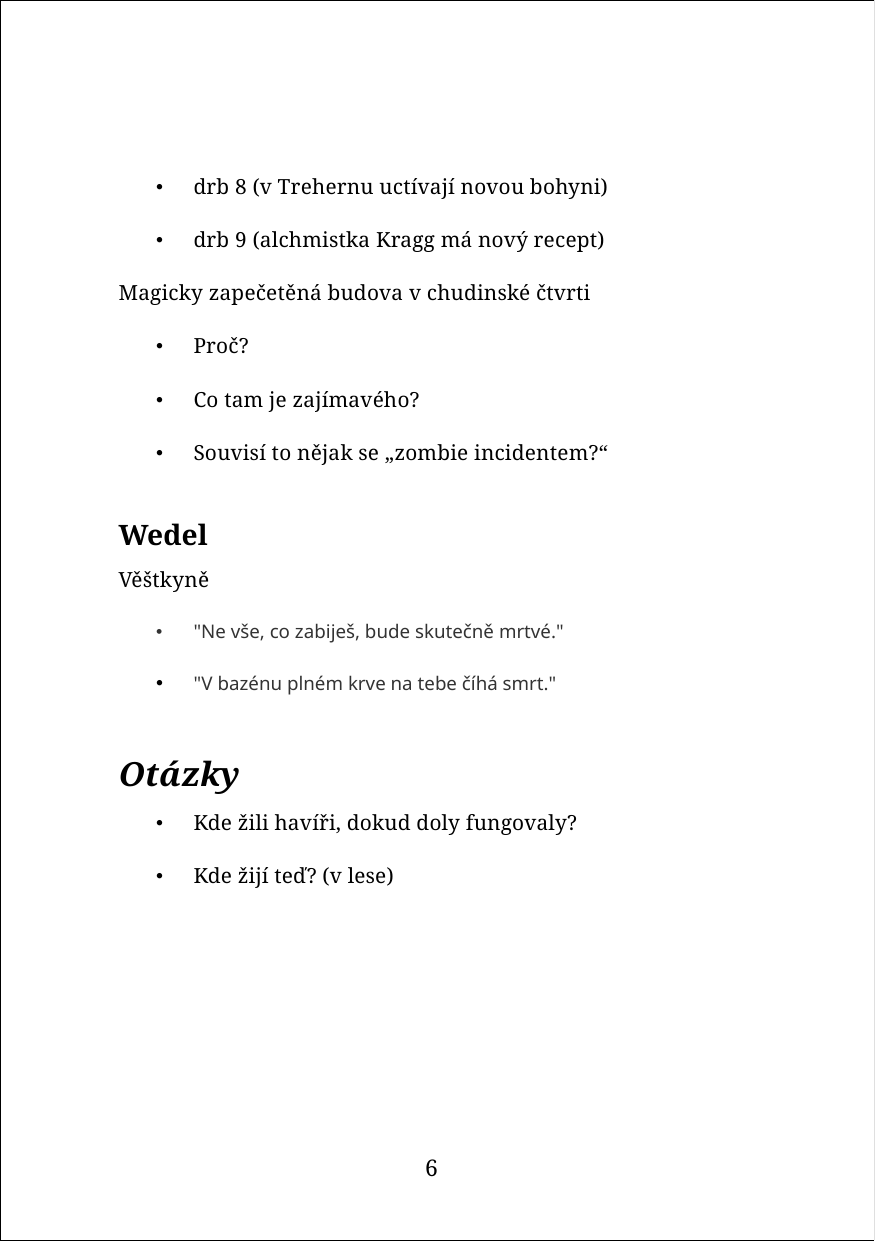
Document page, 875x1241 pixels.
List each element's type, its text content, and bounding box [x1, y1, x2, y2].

list drb 9 (alchmistka Kragg má nový recept) [156, 225, 756, 253]
text Věštkyně [118, 565, 756, 593]
subtitle Wedel [118, 515, 756, 553]
text Magicky zapečetěná budova v chudinské čtvrti [118, 278, 756, 307]
list drb 8 (v Trehernu uctívají novou bohyni) [156, 172, 756, 200]
subtitle Otázky [118, 751, 756, 796]
list Co tam je zajímavého? [156, 385, 756, 413]
list Kde žili havíři, dokud doly fungovaly? [156, 808, 756, 836]
list "V bazénu plném krve na tebe číhá smrt." [156, 668, 756, 696]
list Kde žijí teď? (v lese) [156, 861, 756, 889]
list Souvisí to nějak se „zombie incidentem?“ [156, 438, 756, 466]
list "Ne vše, co zabiješ, bude skutečně mrtvé." [156, 618, 756, 644]
list Proč? [156, 331, 756, 360]
